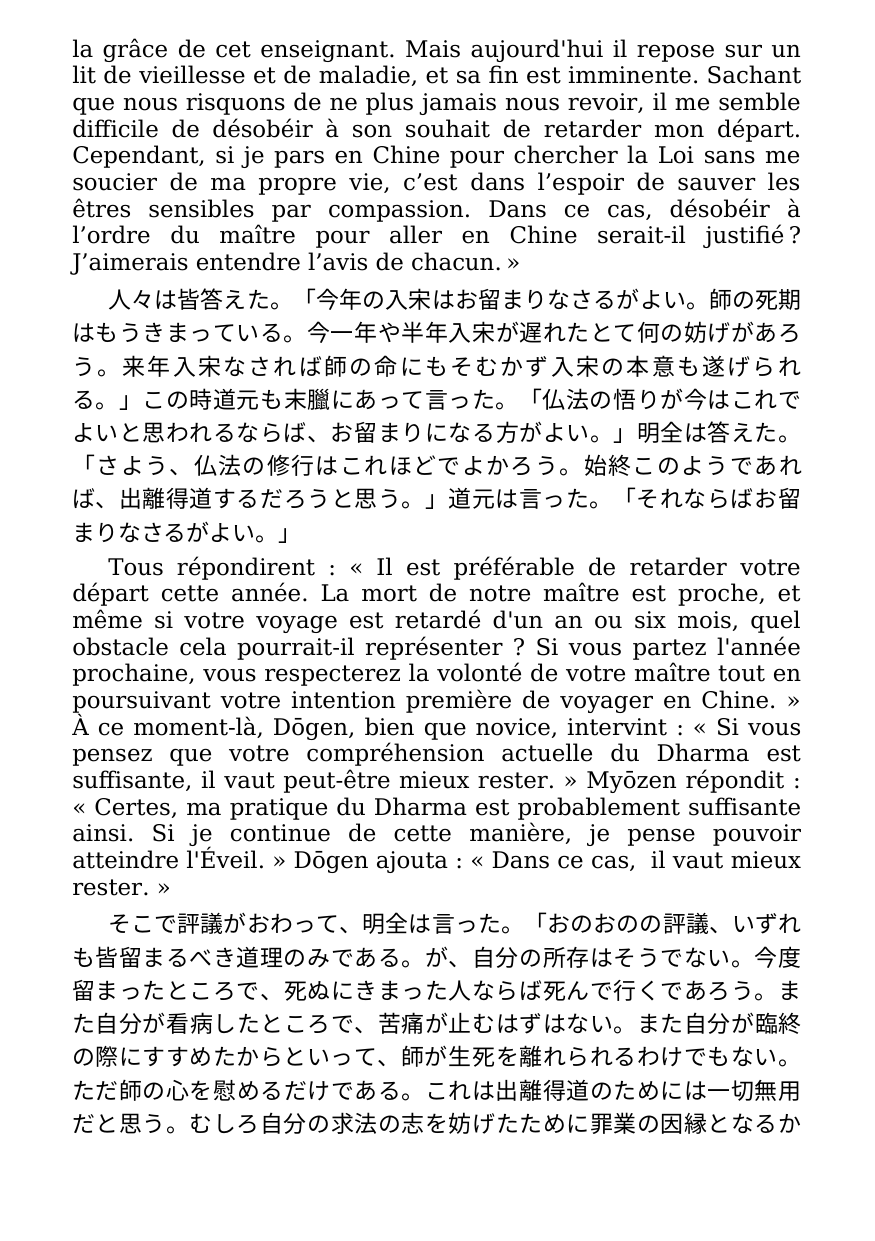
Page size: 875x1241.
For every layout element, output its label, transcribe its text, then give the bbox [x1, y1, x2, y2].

text 人々は皆答えた。「今年の入宋はお留まりなさるがよい。師の死期はもうきまっている。今一年や半年入宋が遅れたとて何の妨げがあろう。来年入宋なされば師の命にもそむかず入宋の本意も遂げられる。」この時道元も末臘にあって言った。「仏法の悟りが今はこれでよいと思われるならば、お留まりになる方がよい。」明全は答えた。「さよう、仏法の修行はこれほどでよかろう。始終このようであれば、出離得道するだろうと思う。」道元は言った。「それならばお留まりなさるがよい。」 [72, 282, 802, 548]
text la grâce de cet enseignant. Mais aujourd'hui il repose sur un lit de vieillesse et de maladie, et sa fin est imminente. Sachant que nous risquons de ne plus jamais nous revoir, il me semble difficile de désobéir à son souhait de retarder mon départ. Cependant, si je pars en Chine pour chercher la Loi sans me soucier de ma propre vie, c’est dans l’espoir de sauver les êtres sensibles par compassion. Dans ce cas, désobéir à l’ordre du maître pour aller en Chine serait-il justifié ? J’aimerais entendre l’avis de chacun. » [72, 36, 802, 276]
text Tous répondirent : « Il est préférable de retarder votre départ cette année. La mort de notre maître est proche, et même si votre voyage est retardé d'un an ou six mois, quel obstacle cela pourrait-il représenter ? Si vous partez l'année prochaine, vous respecterez la volonté de votre maître tout en poursuivant votre intention première de voyager en Chine. » À ce moment-là, Dōgen, bien que novice, intervint : « Si vous pensez que votre compréhension actuelle du Dharma est suffisante, il vaut peut-être mieux rester. » Myōzen répondit : « Certes, ma pratique du Dharma est probablement suffisante ainsi. Si je continue de cette manière, je pense pouvoir atteindre l'Éveil. » Dōgen ajouta : « Dans ce cas, il vaut mieux rester. » [72, 554, 802, 900]
text そこで評議がおわって、明全は言った。「おのおのの評議、いずれも皆留まるべき道理のみである。が、自分の所存はそうでない。今度留まったところで、死ぬにきまった人ならば死んで行くであろう。また自分が看病したところで、苦痛が止むはずはない。また自分が臨終の際にすすめたからといって、師が生死を離れられるわけでもない。ただ師の心を慰めるだけである。これは出離得道のためには一切無用だと思う。むしろ自分の求法の志を妨げたために罪業の因縁となるか [72, 906, 802, 1139]
